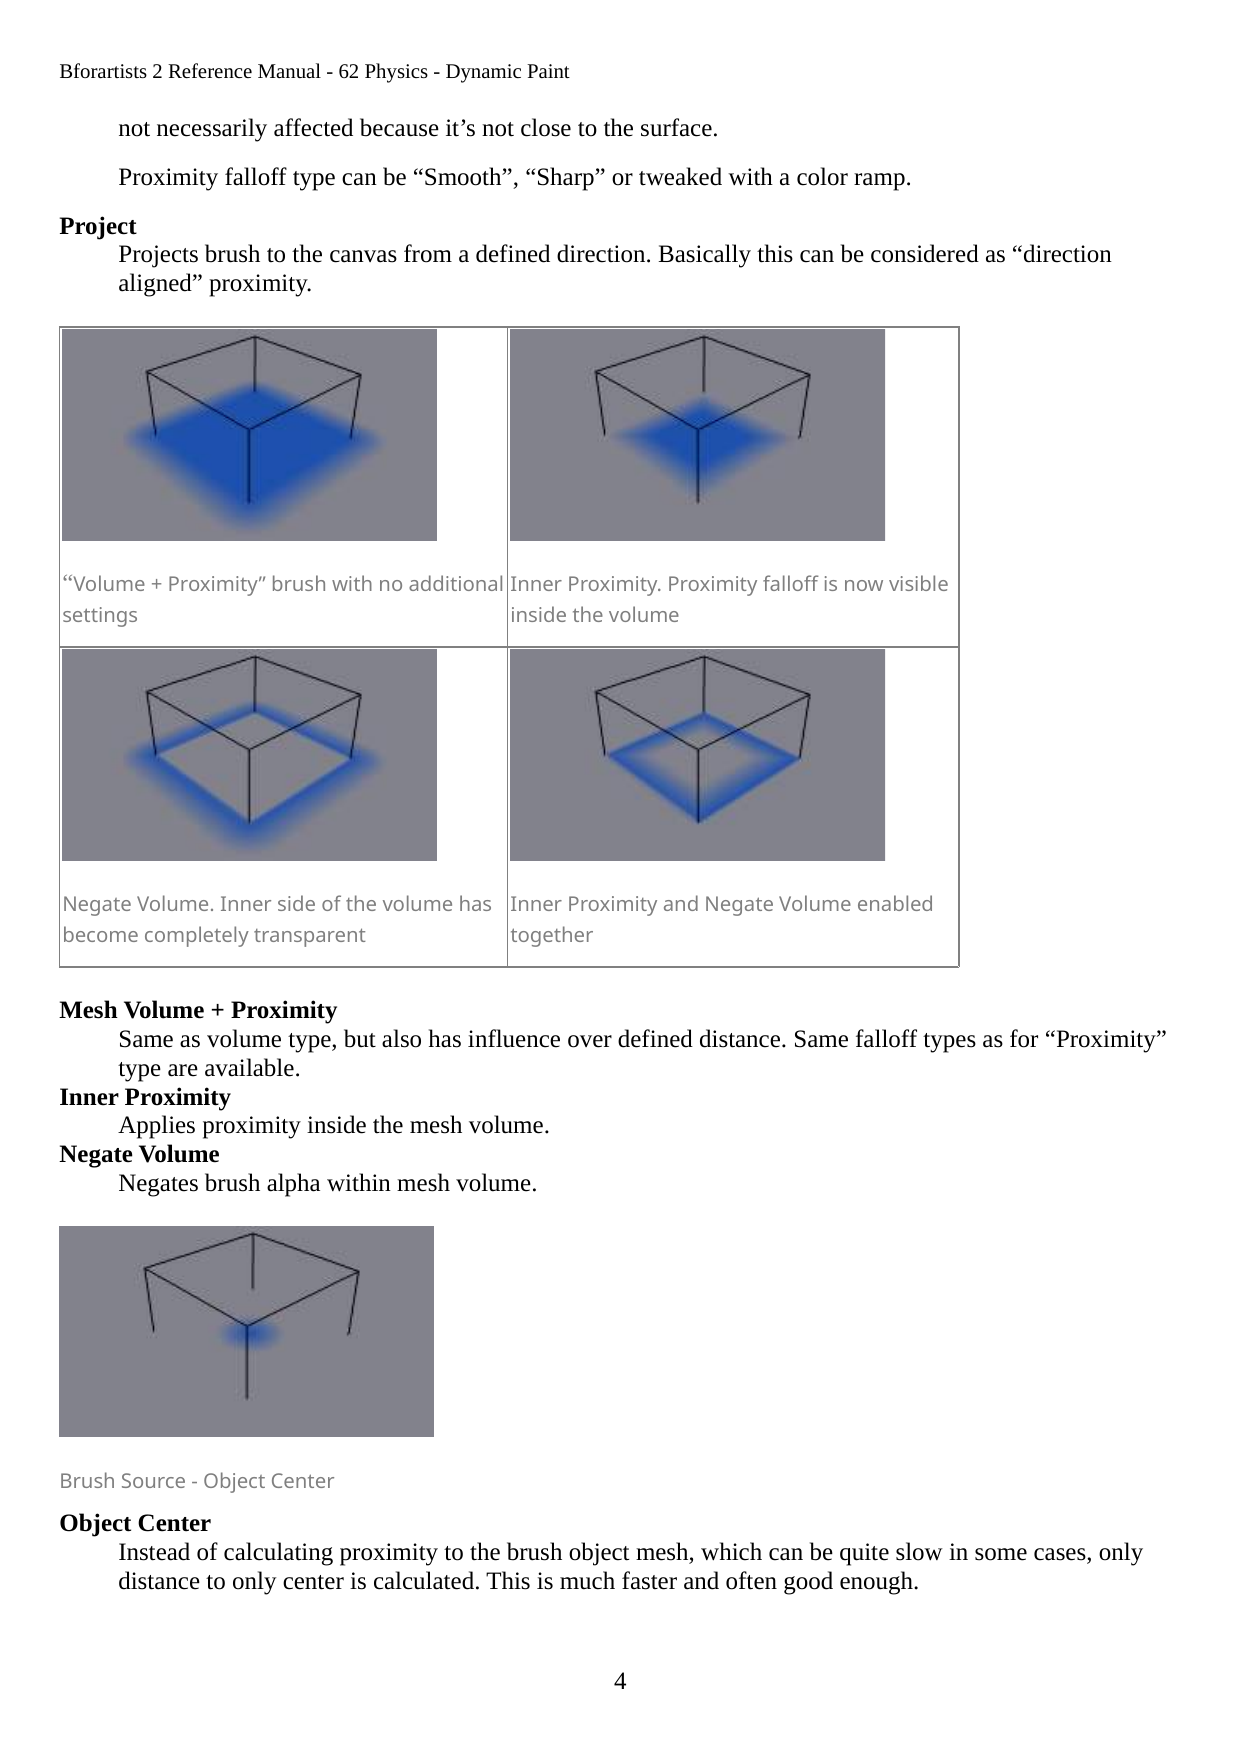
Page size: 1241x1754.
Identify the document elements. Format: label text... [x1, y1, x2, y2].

list Instead of calculating proximity to the brush object mesh, which can be quite slow in some cases, only distance to only center is calculated. This is much faster and often good enough. [118, 1537, 1181, 1595]
picture [59, 1226, 434, 1437]
picture [62, 649, 437, 861]
list Applies proximity inside the mesh volume. [118, 1110, 1181, 1139]
table_cell Inner Proximity and Negate Volume enabled together [508, 648, 958, 966]
subtitle Object Center [59, 1508, 1181, 1537]
subtitle Mesh Volume + Proximity [59, 995, 1181, 1024]
table_cell Negate Volume. Inner side of the volume has become completely transparent [60, 648, 507, 966]
subtitle Inner Proximity [59, 1082, 1181, 1110]
text not necessarily affected because it’s not close to the surface. [118, 113, 1181, 141]
list Negates brush alpha within mesh volume. [118, 1168, 1181, 1197]
table_header Inner Proximity. Proximity falloff is now visible inside the volume [508, 328, 958, 646]
text Brush Source - Object Center [59, 1463, 1181, 1494]
picture [510, 649, 886, 861]
text Proximity falloff type can be “Smooth”, “Sharp” or tweaked with a color ramp. [118, 162, 1181, 190]
subtitle Project [59, 211, 1181, 239]
list Projects brush to the canvas from a defined direction. Basically this can be considered as “direction aligned” proximity. [118, 239, 1181, 297]
picture [62, 329, 437, 541]
list Same as volume type, but also has influence over defined distance. Same falloff types as for “Proximity” type are available. [118, 1024, 1181, 1082]
picture [510, 329, 886, 541]
subtitle Negate Volume [59, 1139, 1181, 1168]
table_header “Volume + Proximity” brush with no additional settings [60, 328, 507, 646]
